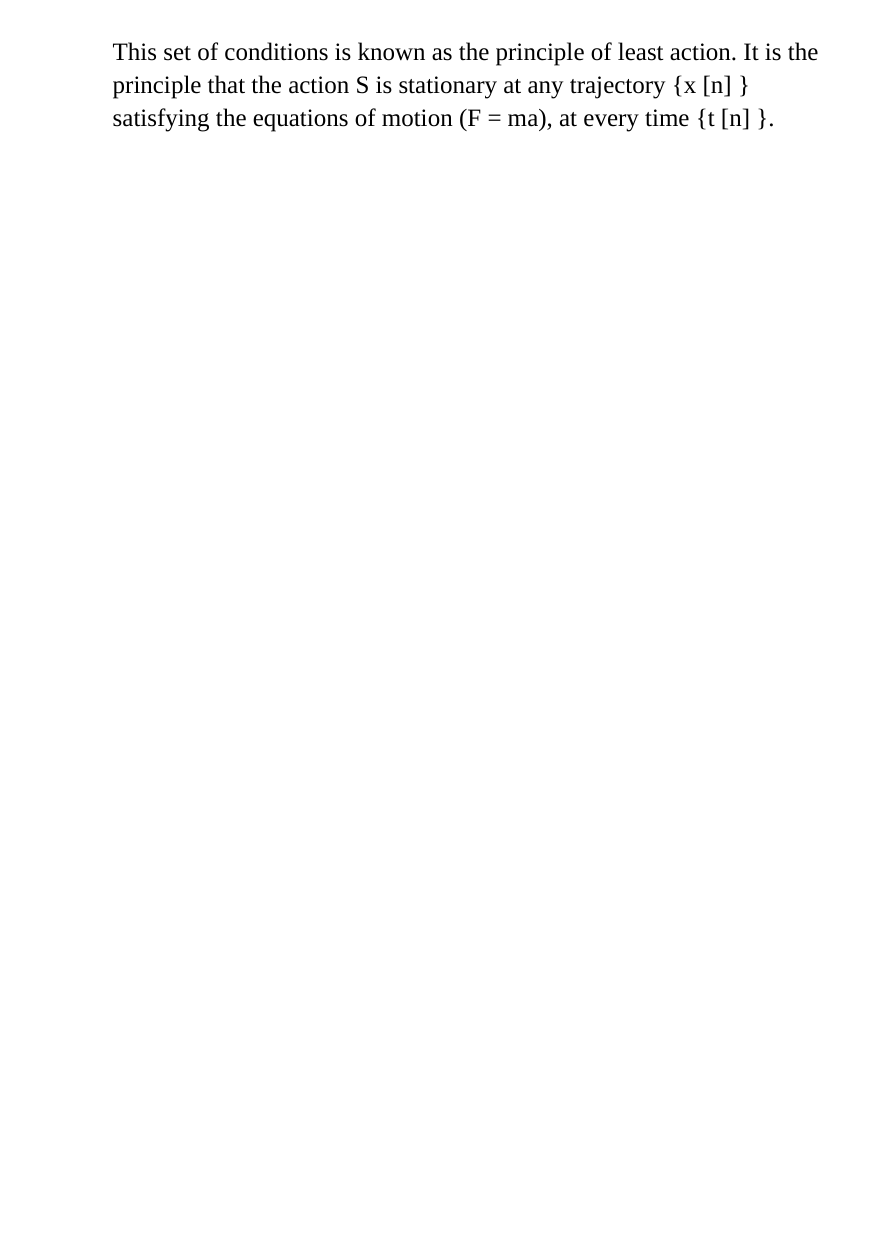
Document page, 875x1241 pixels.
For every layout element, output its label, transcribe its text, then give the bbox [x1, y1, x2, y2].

text This set of conditions is known as the principle of least action. It is the principle that the action S is stationary at any trajectory {x [n] } satisfying the equations of motion (F = ma), at every time {t [n] }. [112, 37, 837, 132]
